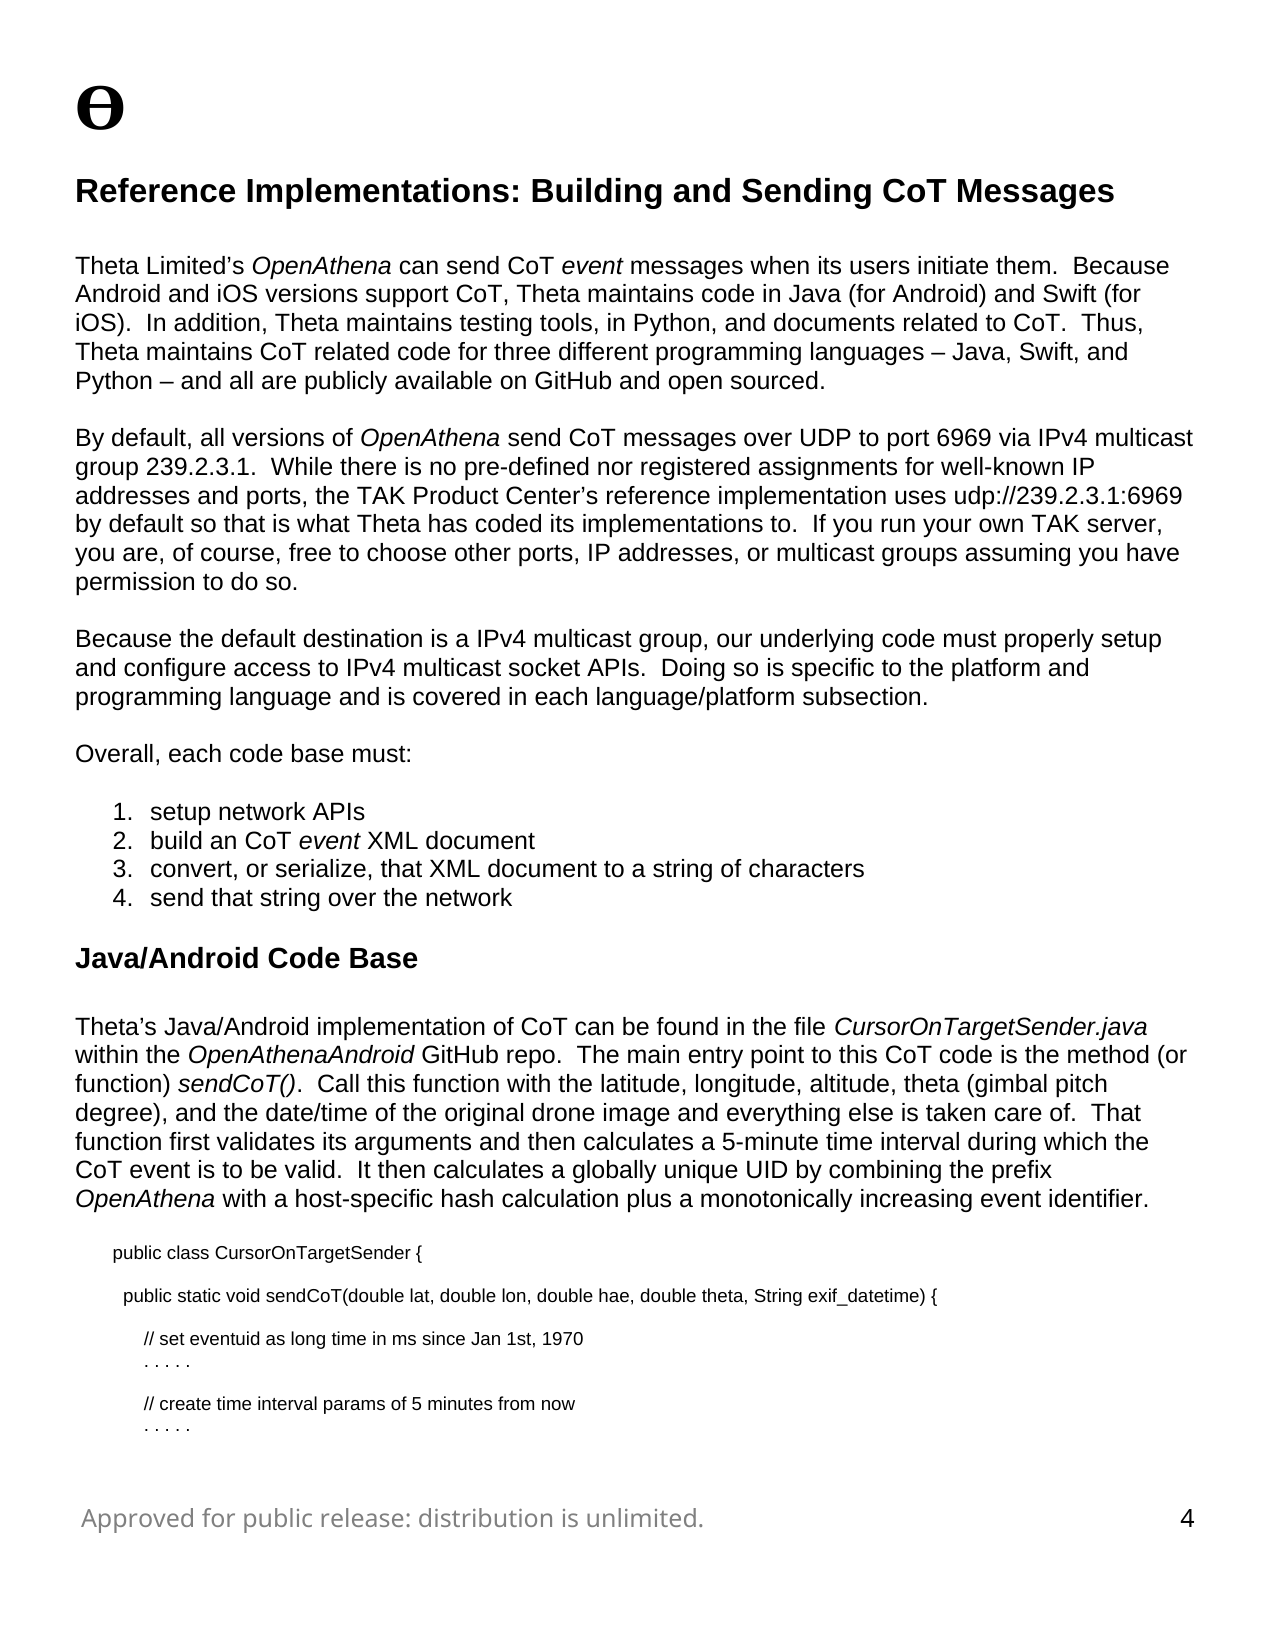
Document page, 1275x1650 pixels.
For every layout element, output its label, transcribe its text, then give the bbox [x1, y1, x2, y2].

text public class CursorOnTargetSender { [112, 1242, 1200, 1263]
text Because the default destination is a IPv4 multicast group, our underlying code must properly setup and configure access to IPv4 multicast socket APIs. Doing so is specific to the platform and programming language and is covered in each language/platform subsection. [75, 624, 1200, 711]
list convert, or serialize, that XML document to a string of characters [112, 854, 1200, 883]
text public static void sendCoT(double lat, double lon, double hae, double theta, String exif_datetime) { [112, 1285, 1200, 1306]
text Overall, each code base must: [75, 739, 1200, 768]
list send that string over the network [112, 883, 1200, 912]
text . . . . . [112, 1414, 1200, 1436]
text . . . . . [112, 1349, 1200, 1371]
text // create time interval params of 5 minutes from now [112, 1393, 1200, 1414]
list build an CoT event XML document [112, 826, 1200, 854]
text Theta’s Java/Android implementation of CoT can be found in the file CursorOnTargetSender.java within the OpenAthenaAndroid GitHub repo. The main entry point to this CoT code is the method (or function) sendCoT(). Call this function with the latitude, longitude, altitude, theta (gimbal pitch degree), and the date/time of the original drone image and everything else is taken care of. That function first validates its arguments and then calculates a 5-minute time interval during which the CoT event is to be valid. It then calculates a globally unique UID by combining the prefix OpenAthena with a host-specific hash calculation plus a monotonically increasing event identifier. [75, 1012, 1200, 1213]
subtitle Java/Android Code Base [75, 941, 1200, 975]
text By default, all versions of OpenAthena send CoT messages over UDP to port 6969 via IPv4 multicast group 239.2.3.1. While there is no pre-defined nor registered assignments for well-known IP addresses and ports, the TAK Product Center’s reference implementation uses udp://239.2.3.1:6969 by default so that is what Theta has coded its implementations to. If you run your own TAK server, you are, of course, free to choose other ports, IP addresses, or multicast groups assuming you have permission to do so. [75, 423, 1200, 596]
text // set eventuid as long time in ms since Jan 1st, 1970 [112, 1328, 1200, 1349]
list setup network APIs [112, 797, 1200, 826]
subtitle Reference Implementations: Building and Sending CoT Messages [75, 171, 1200, 209]
text Theta Limited’s OpenAthena can send CoT event messages when its users initiate them. Because Android and iOS versions support CoT, Theta maintains code in Java (for Android) and Swift (for iOS). In addition, Theta maintains testing tools, in Python, and documents related to CoT. Thus, Theta maintains CoT related code for three different programming languages – Java, Swift, and Python – and all are publicly available on GitHub and open sourced. [75, 251, 1200, 394]
